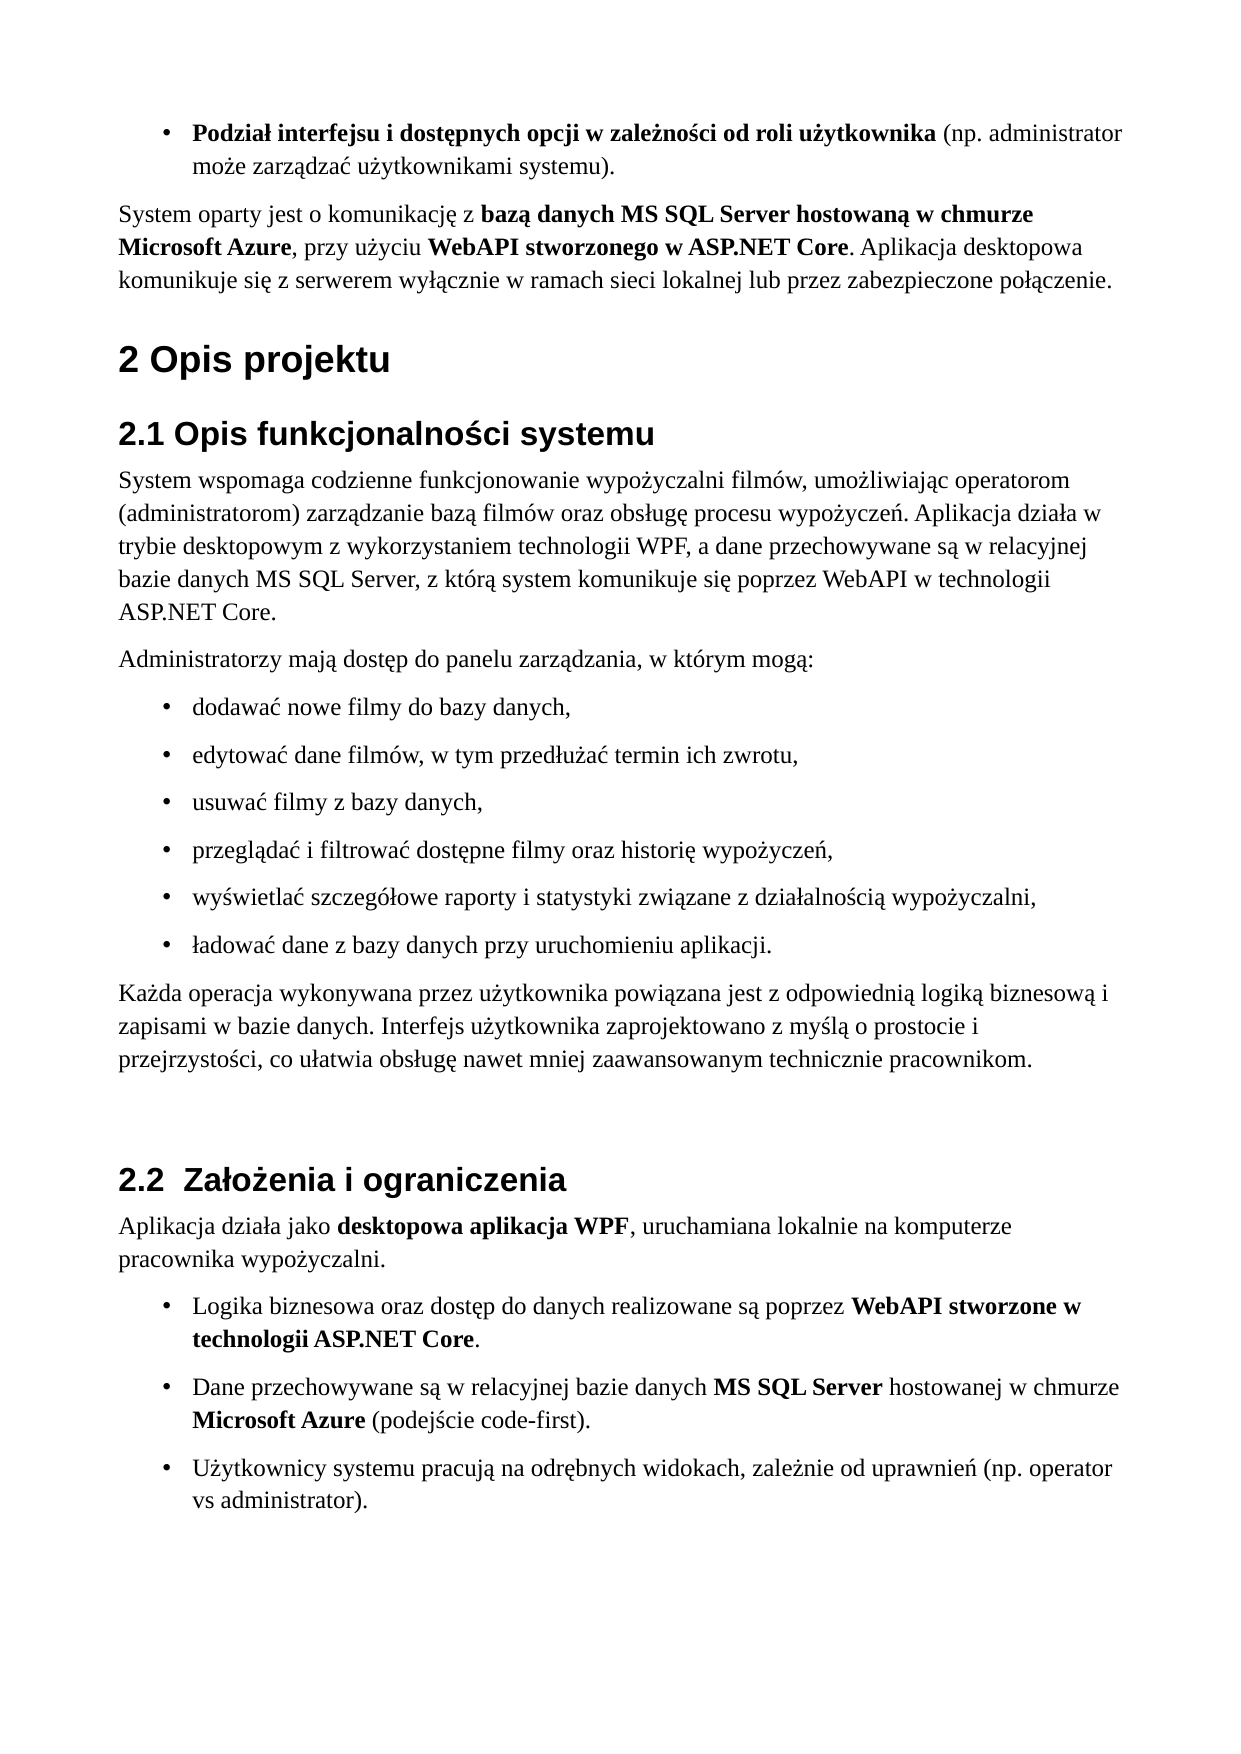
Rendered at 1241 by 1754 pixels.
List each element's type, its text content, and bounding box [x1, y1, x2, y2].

list wyświetlać szczegółowe raporty i statystyki związane z działalnością wypożyczalni, [162, 882, 1122, 911]
list przeglądać i filtrować dostępne filmy oraz historię wypożyczeń, [162, 835, 1122, 864]
subtitle Opis projektu [118, 337, 1122, 381]
list Podział interfejsu i dostępnych opcji w zależności od roli użytkownika (np. administrator może zarządzać użytkownikami systemu). [162, 118, 1122, 180]
text Aplikacja działa jako desktopowa aplikacja WPF, uruchamiana lokalnie na komputerze pracownika wypożyczalni. [118, 1211, 1122, 1272]
text Administratorzy mają dostęp do panelu zarządzania, w którym mogą: [118, 644, 1122, 673]
text System oparty jest o komunikację z bazą danych MS SQL Server hostowaną w chmurze Microsoft Azure, przy użyciu WebAPI stworzonego w ASP.NET Core. Aplikacja desktopowa komunikuje się z serwerem wyłącznie w ramach sieci lokalnej lub przez zabezpieczone połączenie. [118, 199, 1122, 293]
list dodawać nowe filmy do bazy danych, [162, 692, 1122, 721]
text System wspomaga codzienne funkcjonowanie wypożyczalni filmów, umożliwiając operatorom (administratorom) zarządzanie bazą filmów oraz obsługę procesu wypożyczeń. Aplikacja działa w trybie desktopowym z wykorzystaniem technologii WPF, a dane przechowywane są w relacyjnej bazie danych MS SQL Server, z którą system komunikuje się poprzez WebAPI w technologii ASP.NET Core. [118, 465, 1122, 626]
subtitle Założenia i ograniczenia [118, 1160, 1122, 1198]
list ładować dane z bazy danych przy uruchomieniu aplikacji. [162, 930, 1122, 959]
list Logika biznesowa oraz dostęp do danych realizowane są poprzez WebAPI stworzone w technologii ASP.NET Core. [162, 1291, 1122, 1353]
list usuwać filmy z bazy danych, [162, 787, 1122, 816]
list edytować dane filmów, w tym przedłużać termin ich zwrotu, [162, 740, 1122, 768]
list Dane przechowywane są w relacyjnej bazie danych MS SQL Server hostowanej w chmurze Microsoft Azure (podejście code-first). [162, 1372, 1122, 1434]
text Każda operacja wykonywana przez użytkownika powiązana jest z odpowiednią logiką biznesową i zapisami w bazie danych. Interfejs użytkownika zaprojektowano z myślą o prostocie i przejrzystości, co ułatwia obsługę nawet mniej zaawansowanym technicznie pracownikom. [118, 978, 1122, 1072]
list Użytkownicy systemu pracują na odrębnych widokach, zależnie od uprawnień (np. operator vs administrator). [162, 1453, 1122, 1514]
subtitle Opis funkcjonalności systemu [118, 414, 1122, 452]
